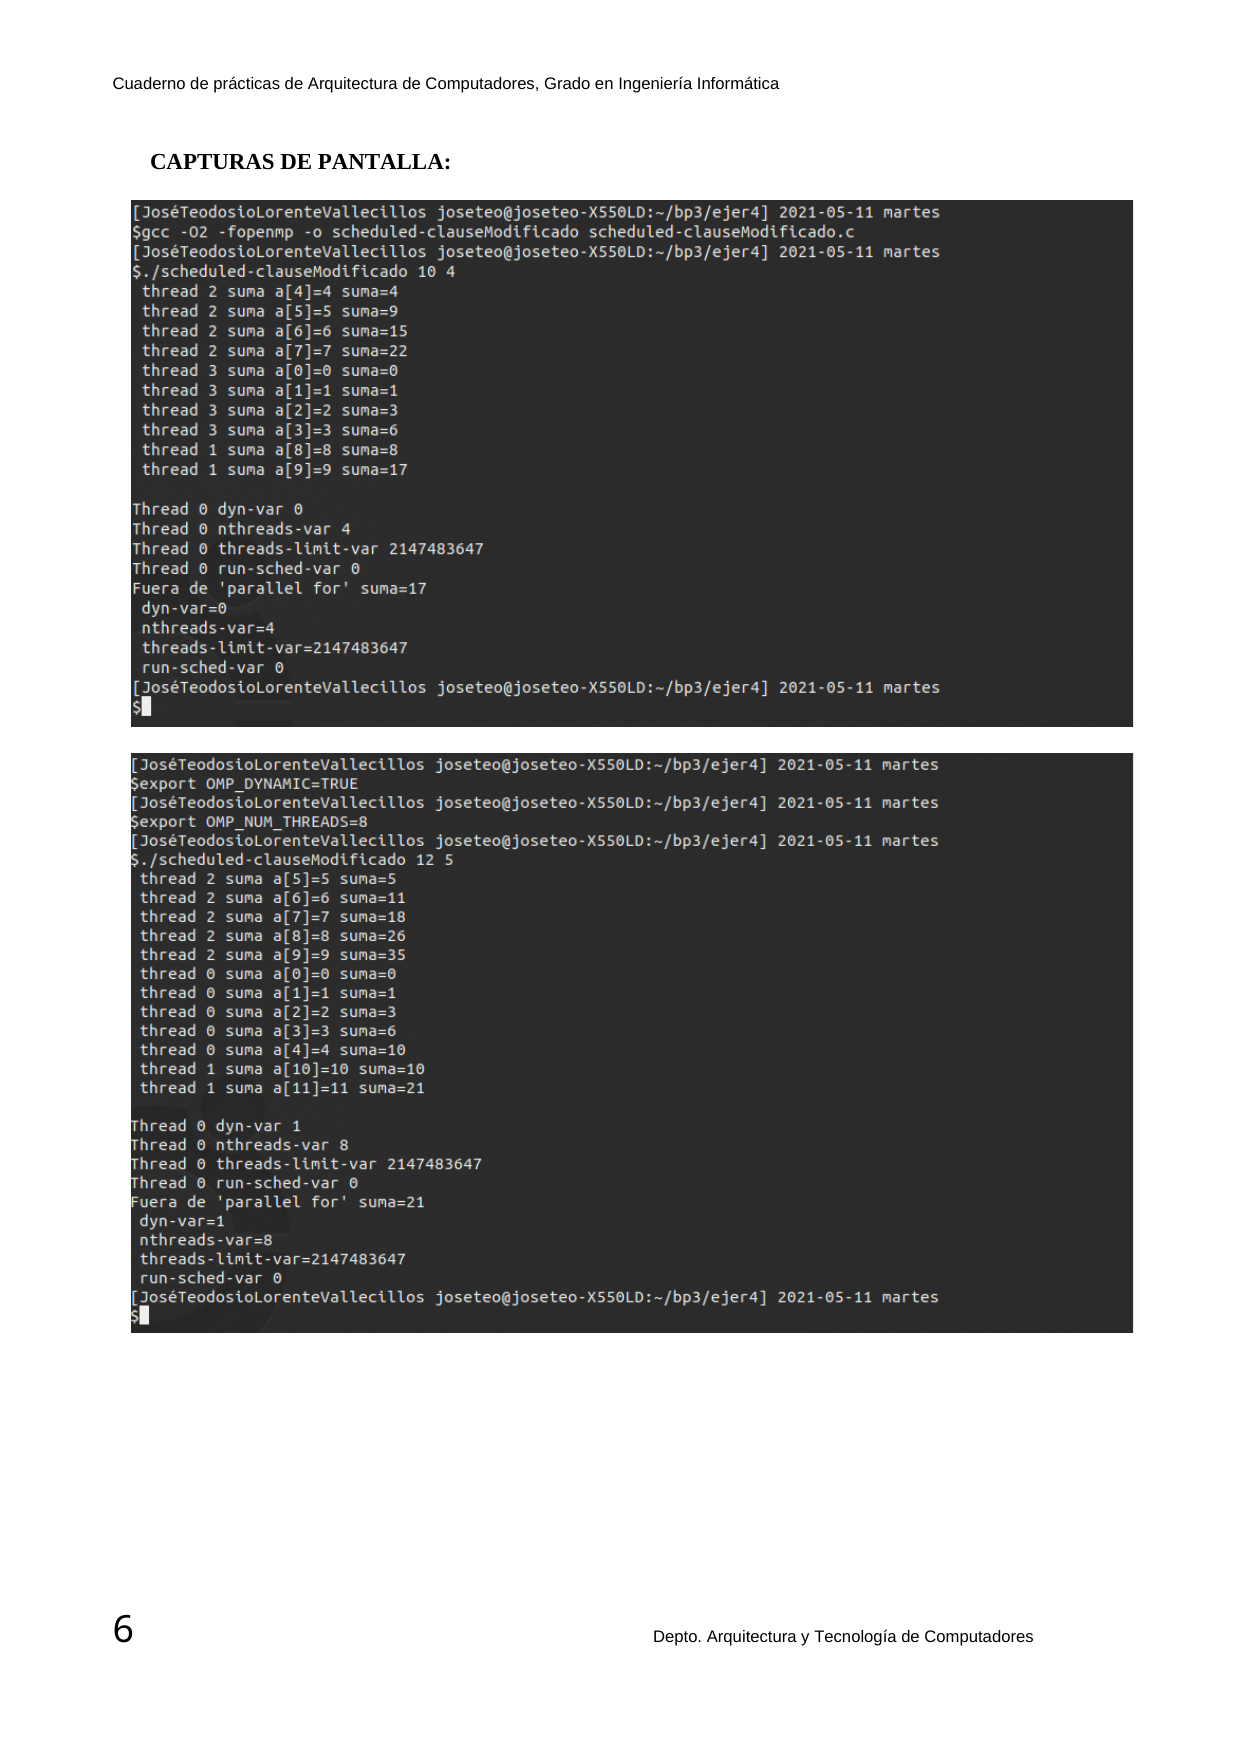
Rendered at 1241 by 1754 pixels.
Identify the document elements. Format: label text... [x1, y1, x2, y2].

picture [131, 753, 1134, 1333]
text CAPTURAS DE PANTALLA: [150, 148, 1152, 174]
picture [131, 200, 1134, 727]
